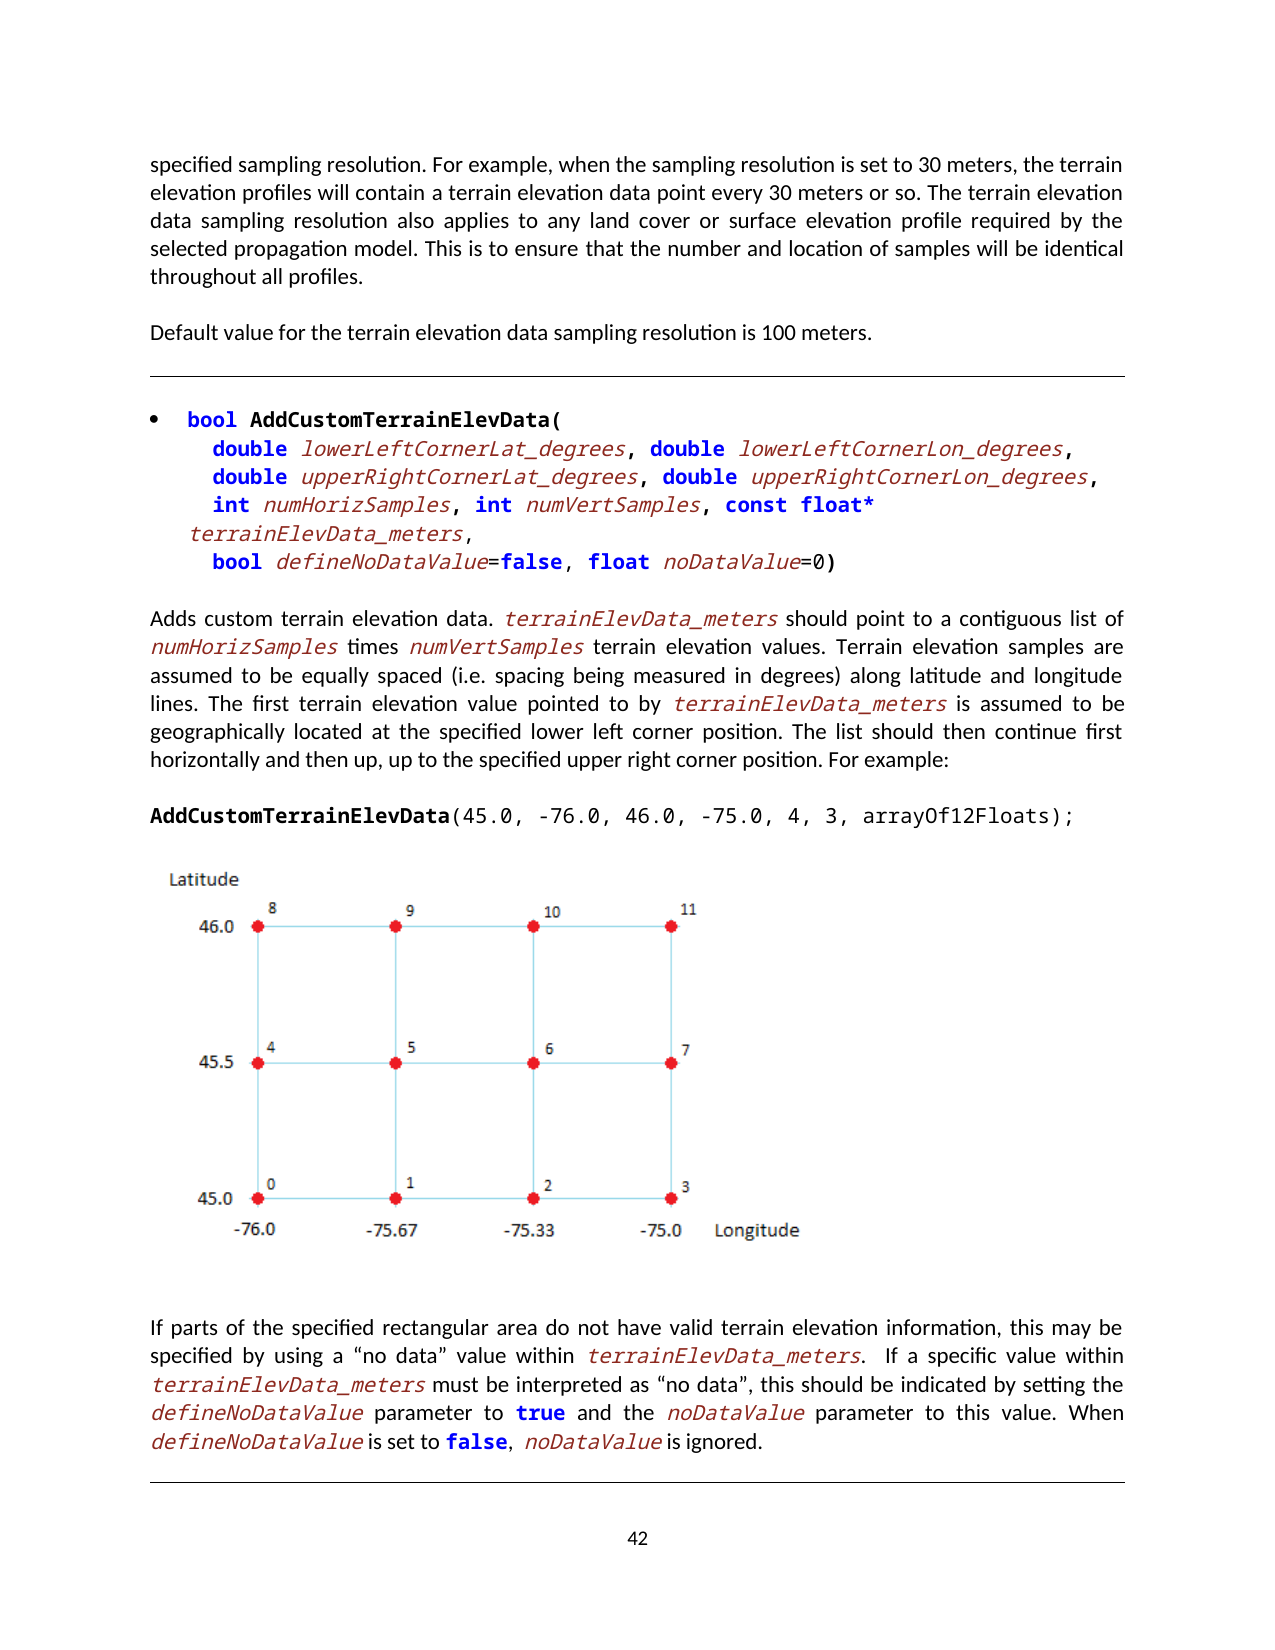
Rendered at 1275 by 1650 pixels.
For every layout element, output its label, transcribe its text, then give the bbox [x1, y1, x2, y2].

list bool AddCustomTerrainElevData( double lowerLeftCornerLat_degrees, double lowerLeftCornerLon_degrees, double upperRightCornerLat_degrees, double upperRightCornerLon_degrees, int numHorizSamples, int numVertSamples, const float* terrainElevData_meters, bool defineNoDataValue=false, float noDataValue=0) [150, 405, 1125, 576]
text Adds custom terrain elevation data. terrainElevData_meters should point to a contiguous list of numHorizSamples times numVertSamples terrain elevation values. Terrain elevation samples are assumed to be equally spaced (i.e. spacing being measured in degrees) along latitude and longitude lines. The first terrain elevation value pointed to by terrainElevData_meters is assumed to be geographically located at the specified lower left corner position. The list should then continue first horizontally and then up, up to the specified upper right corner position. For example: [150, 604, 1125, 773]
text specified sampling resolution. For example, when the sampling resolution is set to 30 meters, the terrain elevation profiles will contain a terrain elevation data point every 30 meters or so. The terrain elevation data sampling resolution also applies to any land cover or surface elevation profile required by the selected propagation model. This is to ensure that the number and location of samples will be identical throughout all profiles. [150, 150, 1125, 290]
text If parts of the specified rectangular area do not have valid terrain elevation information, this may be specified by using a “no data” value within terrainElevData_meters. If a specific value within terrainElevData_meters must be interpreted as “no data”, this should be indicated by setting the defineNoDataValue parameter to true and the noDataValue parameter to this value. When defineNoDataValue is set to false, noDataValue is ignored. [150, 1313, 1125, 1455]
picture [150, 851, 836, 1285]
text AddCustomTerrainElevData(45.0, -76.0, 46.0, -75.0, 4, 3, arrayOf12Floats); [150, 801, 1125, 830]
text Default value for the terrain elevation data sampling resolution is 100 meters. [150, 318, 1125, 346]
